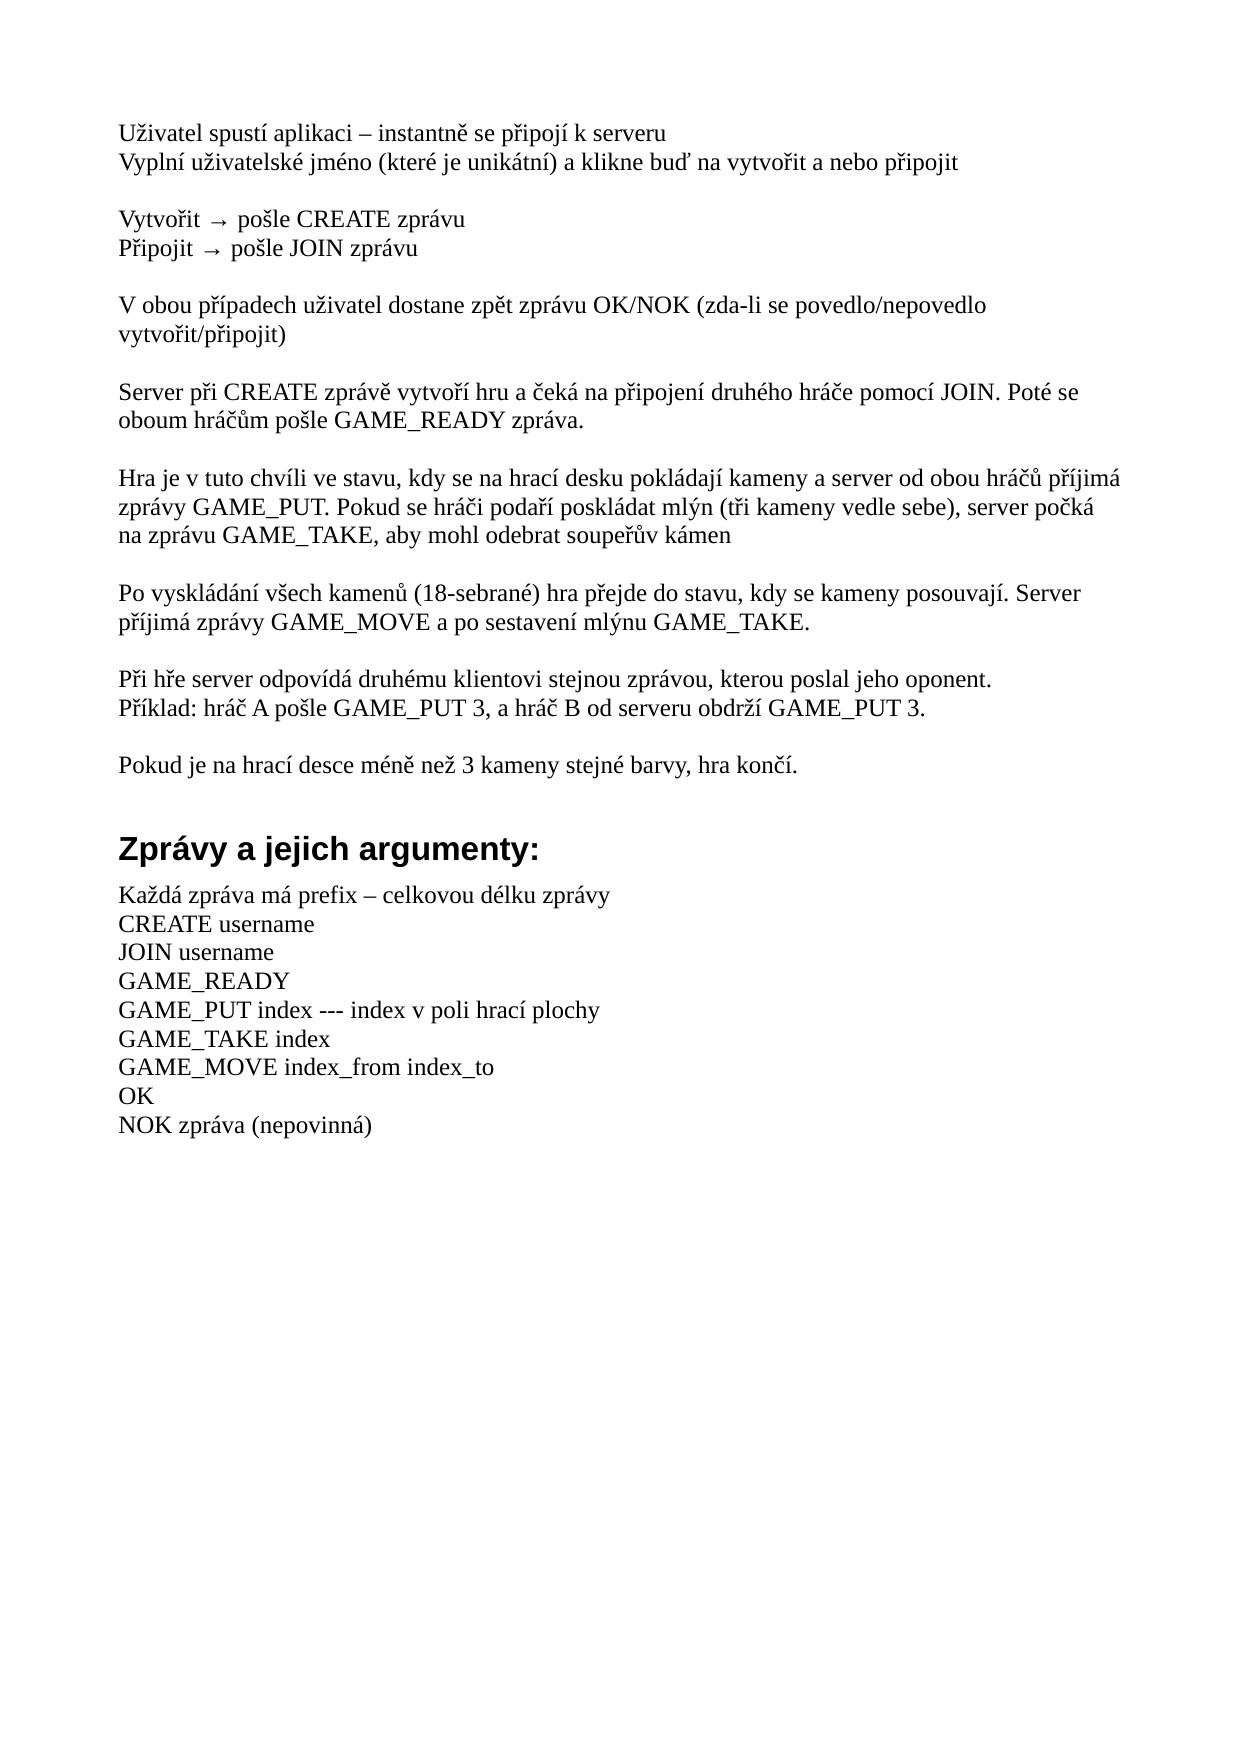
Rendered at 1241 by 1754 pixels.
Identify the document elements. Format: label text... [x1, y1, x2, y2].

text Uživatel spustí aplikaci – instantně se připojí k serveru [118, 118, 1122, 147]
text GAME_TAKE index [118, 1024, 1122, 1052]
text GAME_PUT index --- index v poli hrací plochy [118, 995, 1122, 1024]
text Vyplní uživatelské jméno (které je unikátní) a klikne buď na vytvořit a nebo připojit [118, 147, 1122, 176]
text Vytvořit → pošle CREATE zprávu [118, 204, 1122, 233]
text CREATE username [118, 909, 1122, 937]
text Po vyskládání všech kamenů (18-sebrané) hra přejde do stavu, kdy se kameny posouvají. Server příjimá zprávy GAME_MOVE a po sestavení mlýnu GAME_TAKE. [118, 578, 1122, 636]
text Hra je v tuto chvíli ve stavu, kdy se na hrací desku pokládají kameny a server od obou hráčů příjimá zprávy GAME_PUT. Pokud se hráči podaří poskládat mlýn (tři kameny vedle sebe), server počká na zprávu GAME_TAKE, aby mohl odebrat soupeřův kámen [118, 463, 1122, 549]
text Příklad: hráč A pošle GAME_PUT 3, a hráč B od serveru obdrží GAME_PUT 3. [118, 693, 1122, 722]
text Server při CREATE zprávě vytvoří hru a čeká na připojení druhého hráče pomocí JOIN. Poté se oboum hráčům pošle GAME_READY zpráva. [118, 377, 1122, 434]
text V obou případech uživatel dostane zpět zprávu OK/NOK (zda-li se povedlo/nepovedlo vytvořit/připojit) [118, 291, 1122, 348]
text OK [118, 1081, 1122, 1110]
subtitle Zprávy a jejich argumenty: [118, 829, 1122, 867]
text Při hře server odpovídá druhému klientovi stejnou zprávou, kterou poslal jeho oponent. [118, 664, 1122, 693]
text GAME_READY [118, 966, 1122, 995]
text Pokud je na hrací desce méně než 3 kameny stejné barvy, hra končí. [118, 751, 1122, 779]
text Připojit → pošle JOIN zprávu [118, 233, 1122, 262]
text GAME_MOVE index_from index_to [118, 1052, 1122, 1081]
text JOIN username [118, 937, 1122, 966]
text Každá zpráva má prefix – celkovou délku zprávy [118, 880, 1122, 909]
text NOK zpráva (nepovinná) [118, 1110, 1122, 1139]
